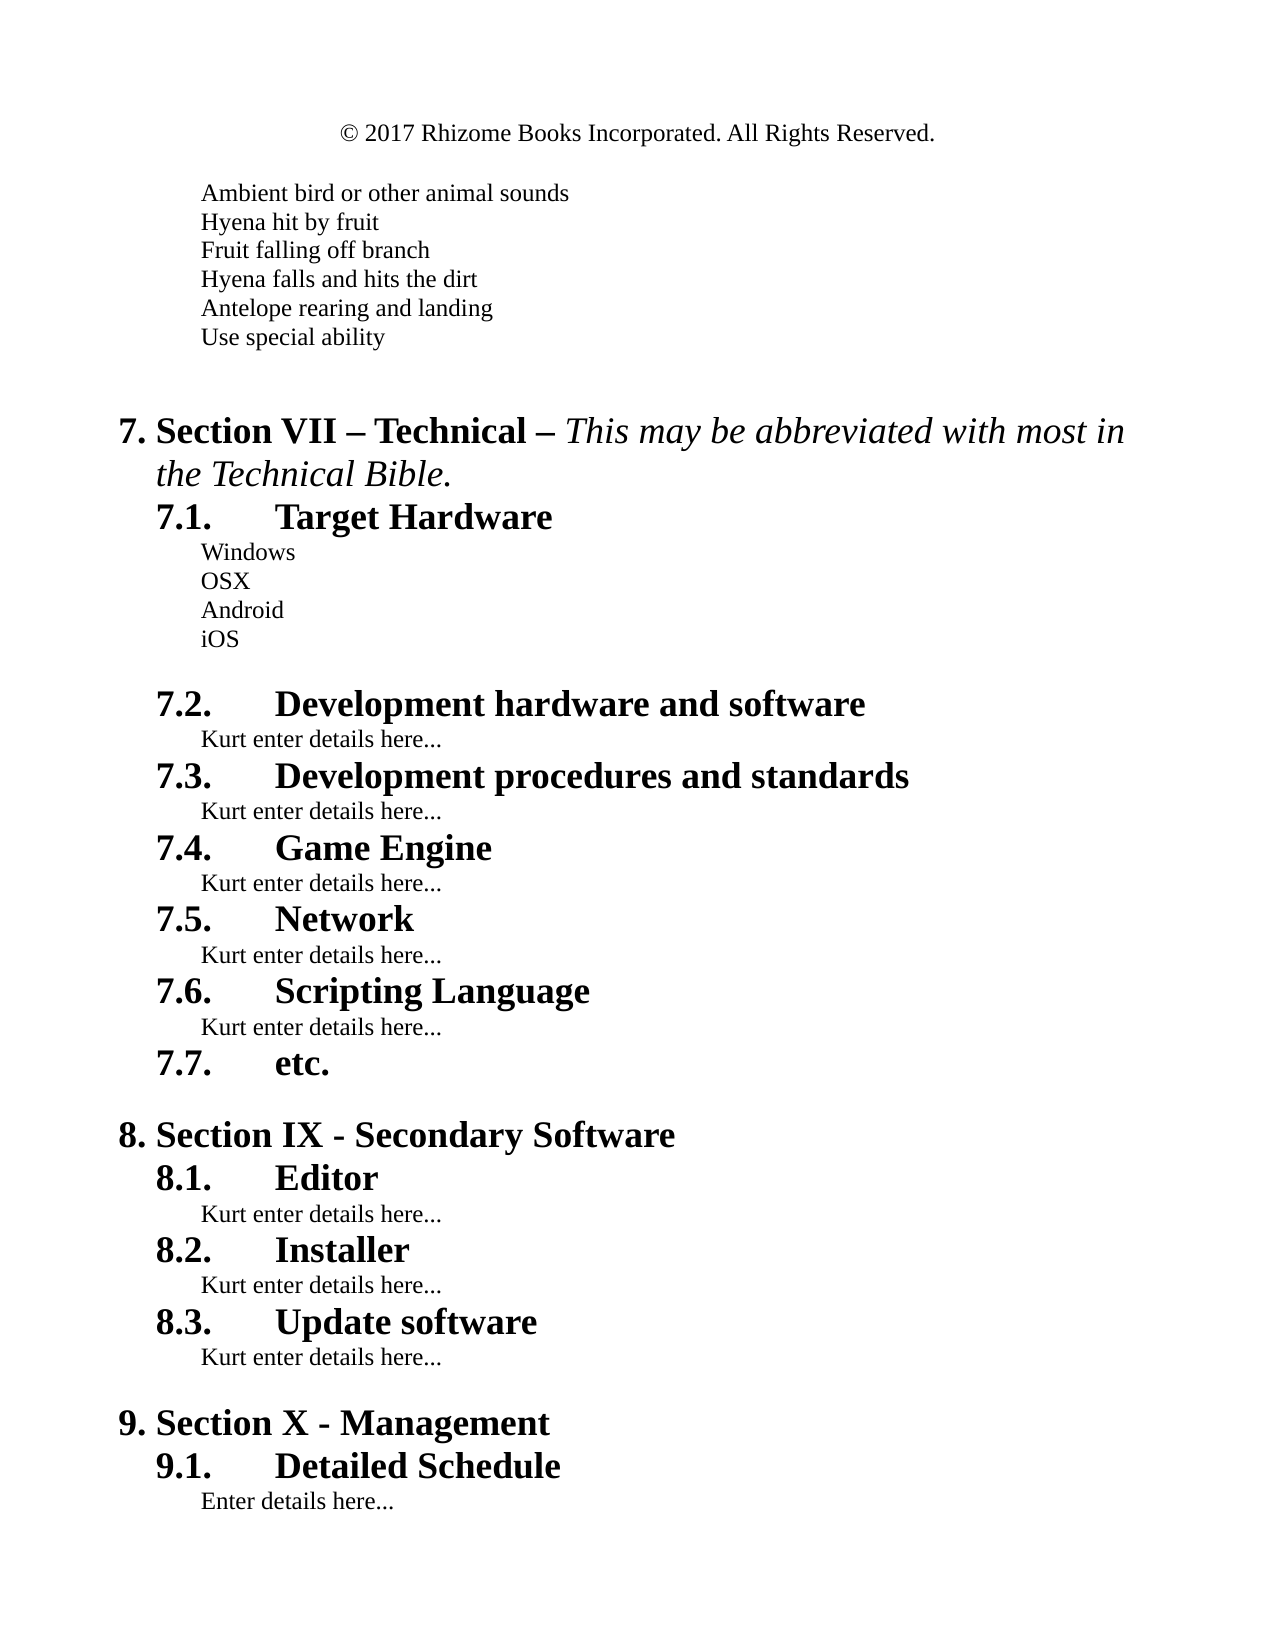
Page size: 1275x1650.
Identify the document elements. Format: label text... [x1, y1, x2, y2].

list etc. [156, 1041, 1157, 1084]
list Target Hardware [156, 494, 1157, 537]
list Kurt enter details here... [156, 796, 1157, 825]
list Game Engine [156, 825, 1157, 868]
list Scripting Language [156, 969, 1157, 1012]
list Kurt enter details here... [156, 868, 1157, 897]
list Hyena falls and hits the dirt [156, 264, 1157, 293]
list Section X - Management [118, 1400, 1157, 1443]
list Section IX - Secondary Software [118, 1112, 1157, 1156]
list Update software [156, 1299, 1157, 1342]
list Network [156, 897, 1157, 940]
list Kurt enter details here... [156, 1271, 1157, 1299]
list iOS [156, 624, 1157, 652]
list Windows [156, 537, 1157, 566]
list Editor [156, 1156, 1157, 1199]
list Antelope rearing and landing [156, 293, 1157, 322]
list Detailed Schedule [156, 1443, 1157, 1486]
list Section VII – Technical – This may be abbreviated with most in the Technical Bible. [118, 408, 1157, 494]
list OSX [156, 566, 1157, 595]
list Fruit falling off branch [156, 236, 1157, 264]
list Kurt enter details here... [156, 724, 1157, 753]
list Kurt enter details here... [156, 940, 1157, 969]
list Kurt enter details here... [156, 1199, 1157, 1227]
list Development hardware and software [156, 681, 1157, 724]
list Kurt enter details here... [156, 1342, 1157, 1371]
list Hyena hit by fruit [156, 207, 1157, 236]
list Ambient bird or other animal sounds [156, 178, 1157, 207]
list Use special ability [156, 322, 1157, 351]
list Development procedures and standards [156, 753, 1157, 796]
list Installer [156, 1227, 1157, 1271]
list Kurt enter details here... [156, 1012, 1157, 1041]
list Android [156, 595, 1157, 624]
list Enter details here... [156, 1486, 1157, 1515]
